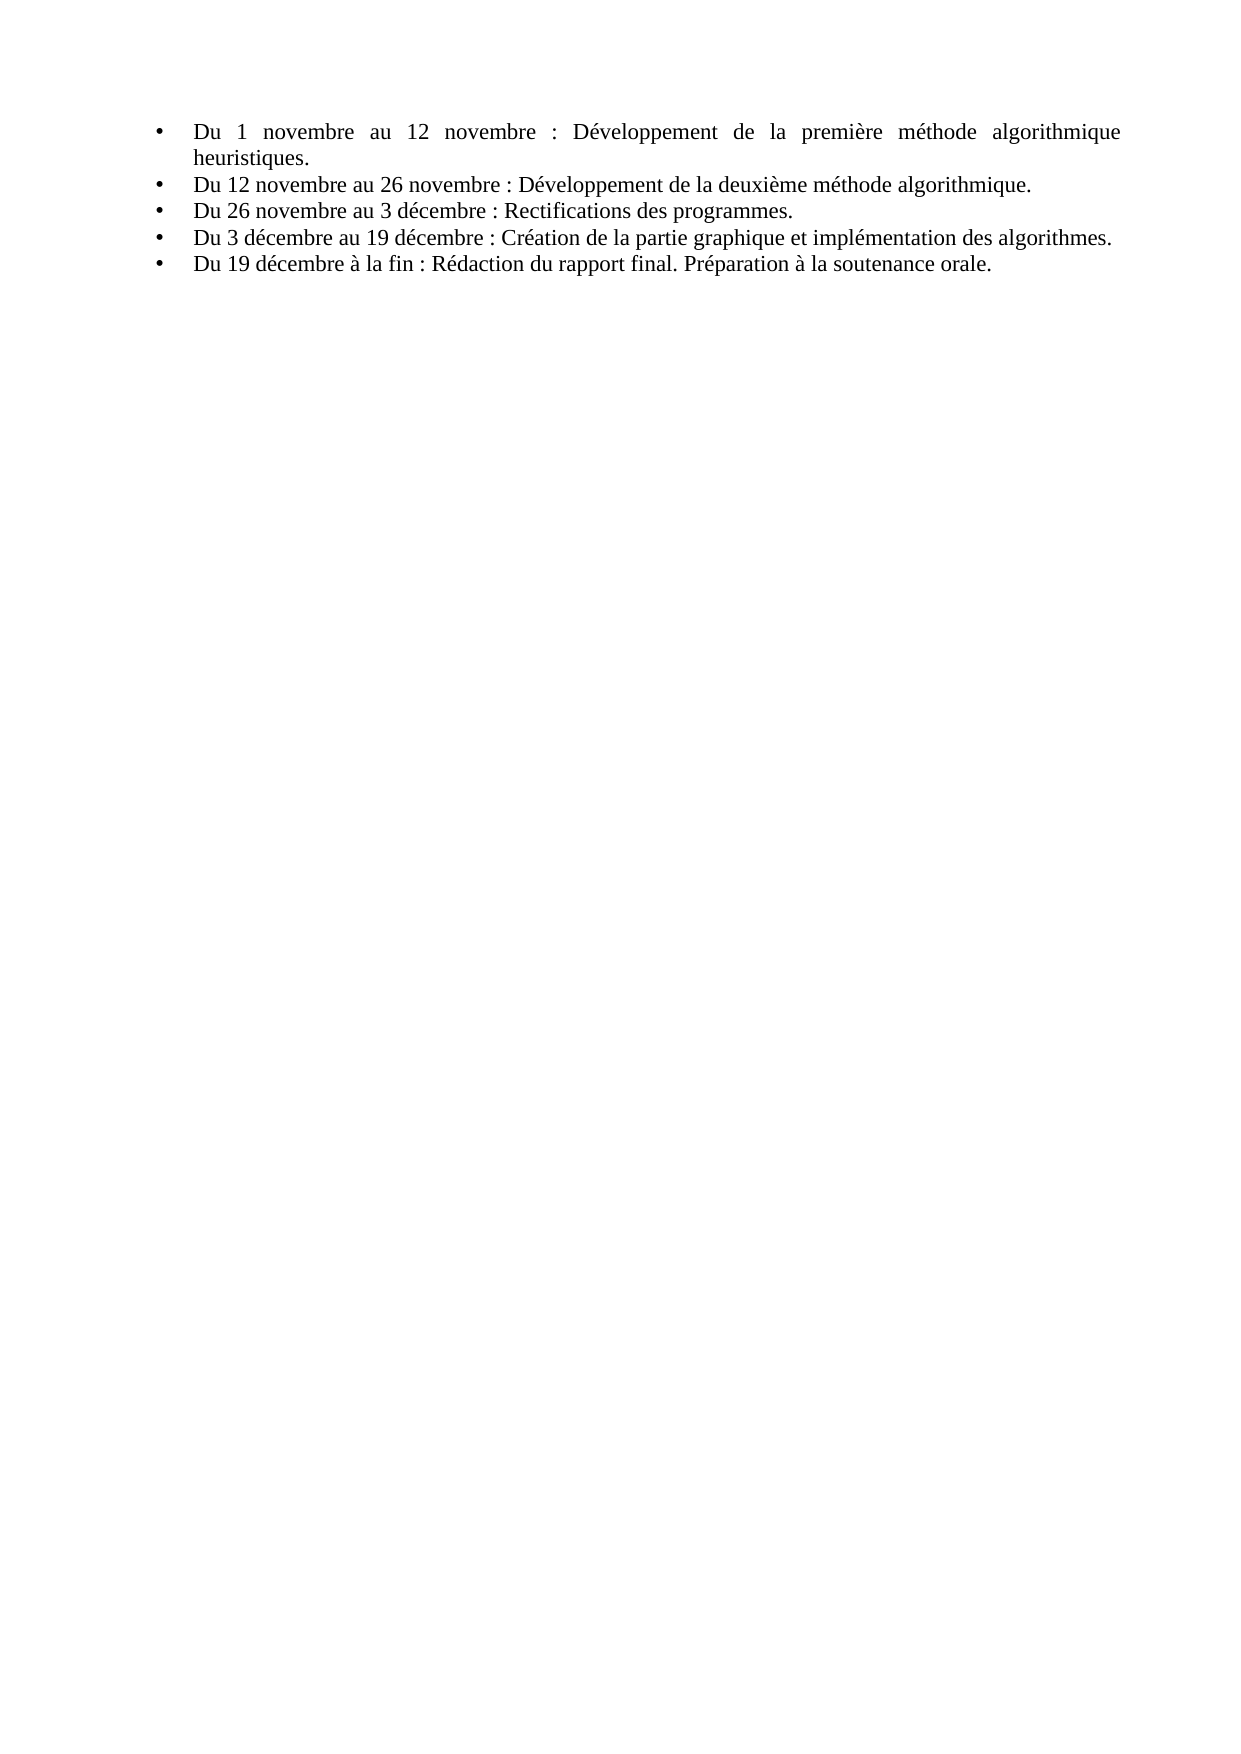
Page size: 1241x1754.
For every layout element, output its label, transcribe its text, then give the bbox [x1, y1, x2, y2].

list Du 12 novembre au 26 novembre : Développement de la deuxième méthode algorithmique. [156, 171, 1122, 197]
list Du 1 novembre au 12 novembre : Développement de la première méthode algorithmique heuristiques. [156, 118, 1122, 171]
list Du 3 décembre au 19 décembre : Création de la partie graphique et implémentation des algorithmes. [156, 223, 1122, 250]
list Du 19 décembre à la fin : Rédaction du rapport final. Préparation à la soutenance orale. [156, 250, 1122, 276]
list Du 26 novembre au 3 décembre : Rectifications des programmes. [156, 197, 1122, 223]
